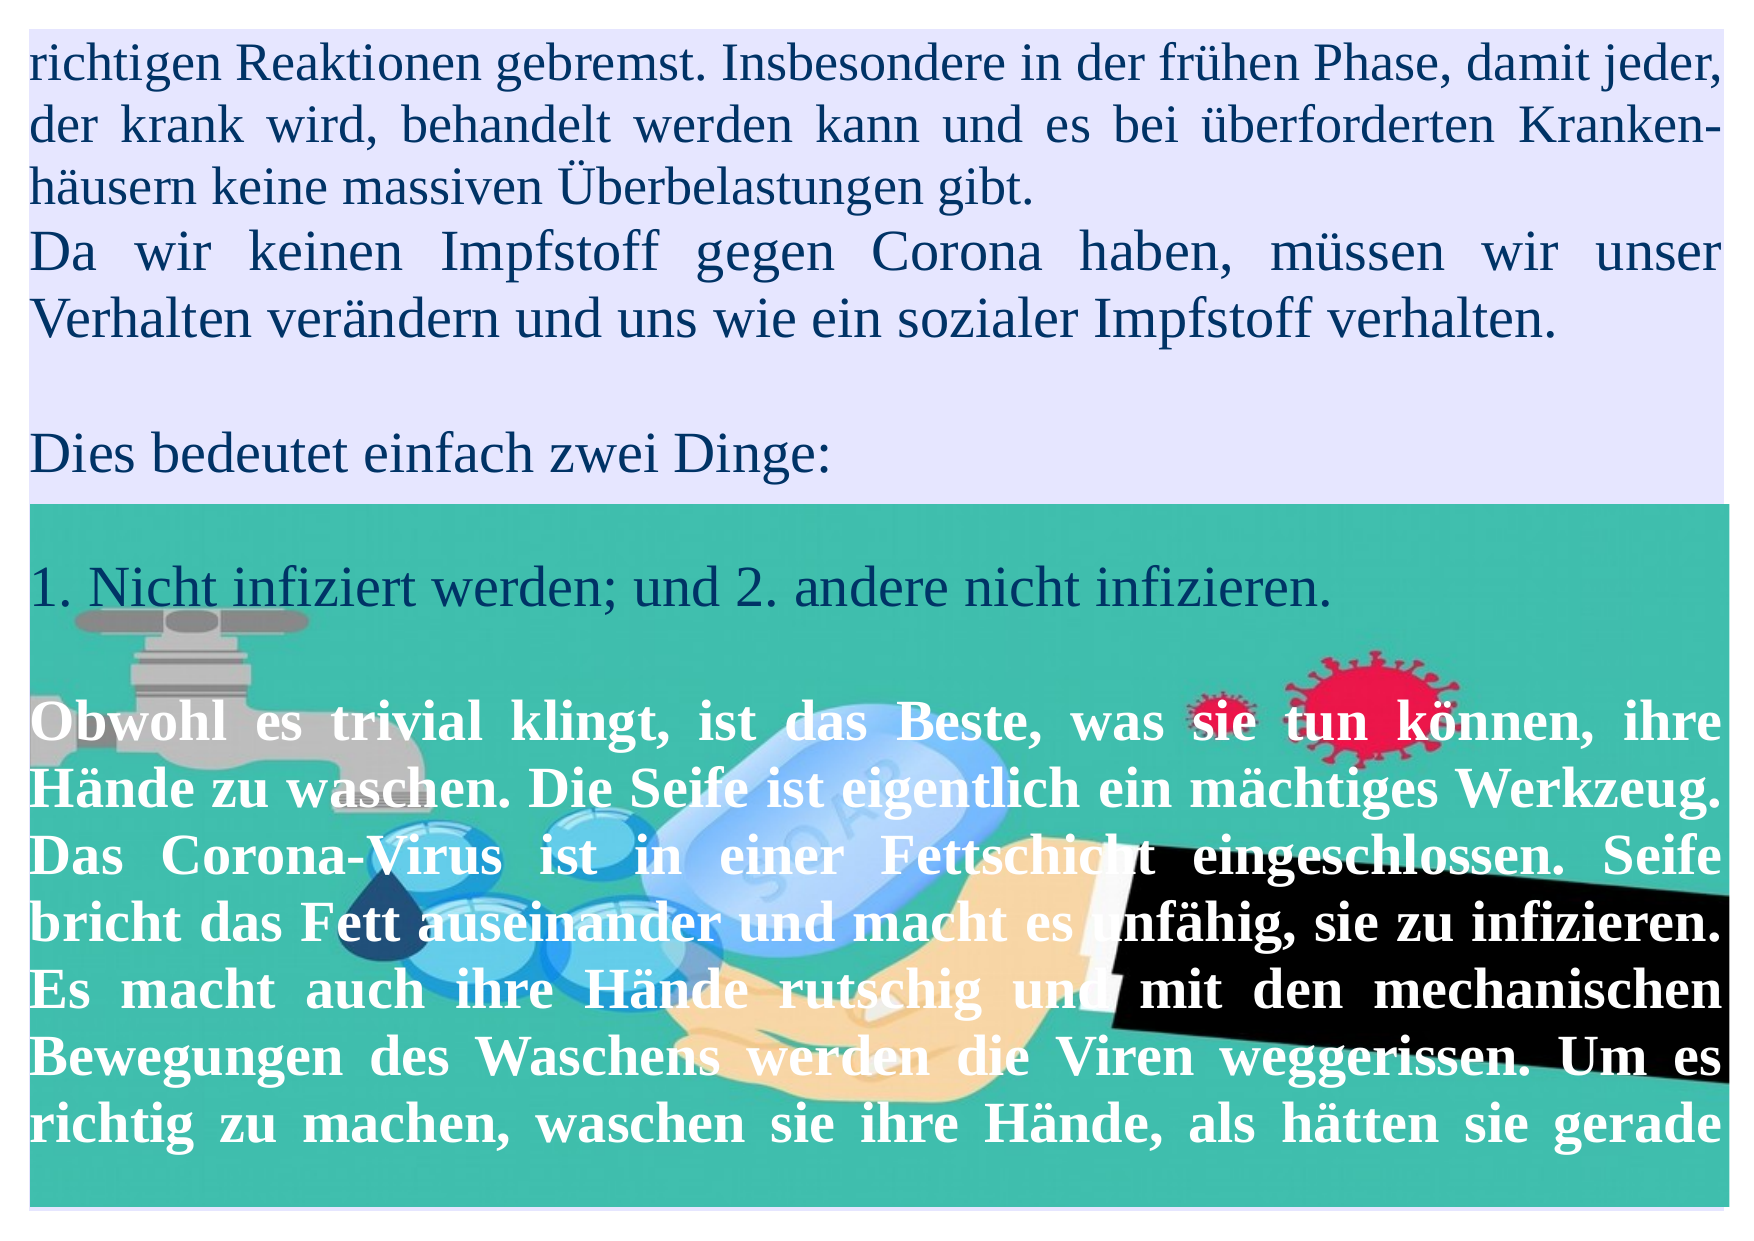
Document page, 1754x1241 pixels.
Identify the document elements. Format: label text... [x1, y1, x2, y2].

text Dies bedeutet einfach zwei Dinge: [29, 418, 1724, 485]
picture [30, 838, 35, 872]
picture [44, 1040, 54, 1053]
picture [44, 839, 59, 871]
picture [41, 917, 51, 939]
picture [30, 1039, 35, 1073]
picture [30, 771, 35, 805]
picture [44, 1056, 57, 1072]
text richtigen Reaktionen gebremst. Insbesondere in der frühen Phase, damit jeder, der krank wird, behandelt werden kann und es bei überforderten Kranken-häusern keine massiven Überbelastungen gibt. [29, 29, 1724, 216]
text 1. Nicht infiziert werden; und 2. andere nicht infizieren. [29, 485, 1724, 619]
picture [30, 972, 35, 1006]
picture [30, 504, 1730, 1207]
text Da wir keinen Impfstoff gegen Corona haben, müssen wir unser Verhalten verändern und uns wie ein sozialer Impfstoff verhalten. [29, 216, 1724, 351]
